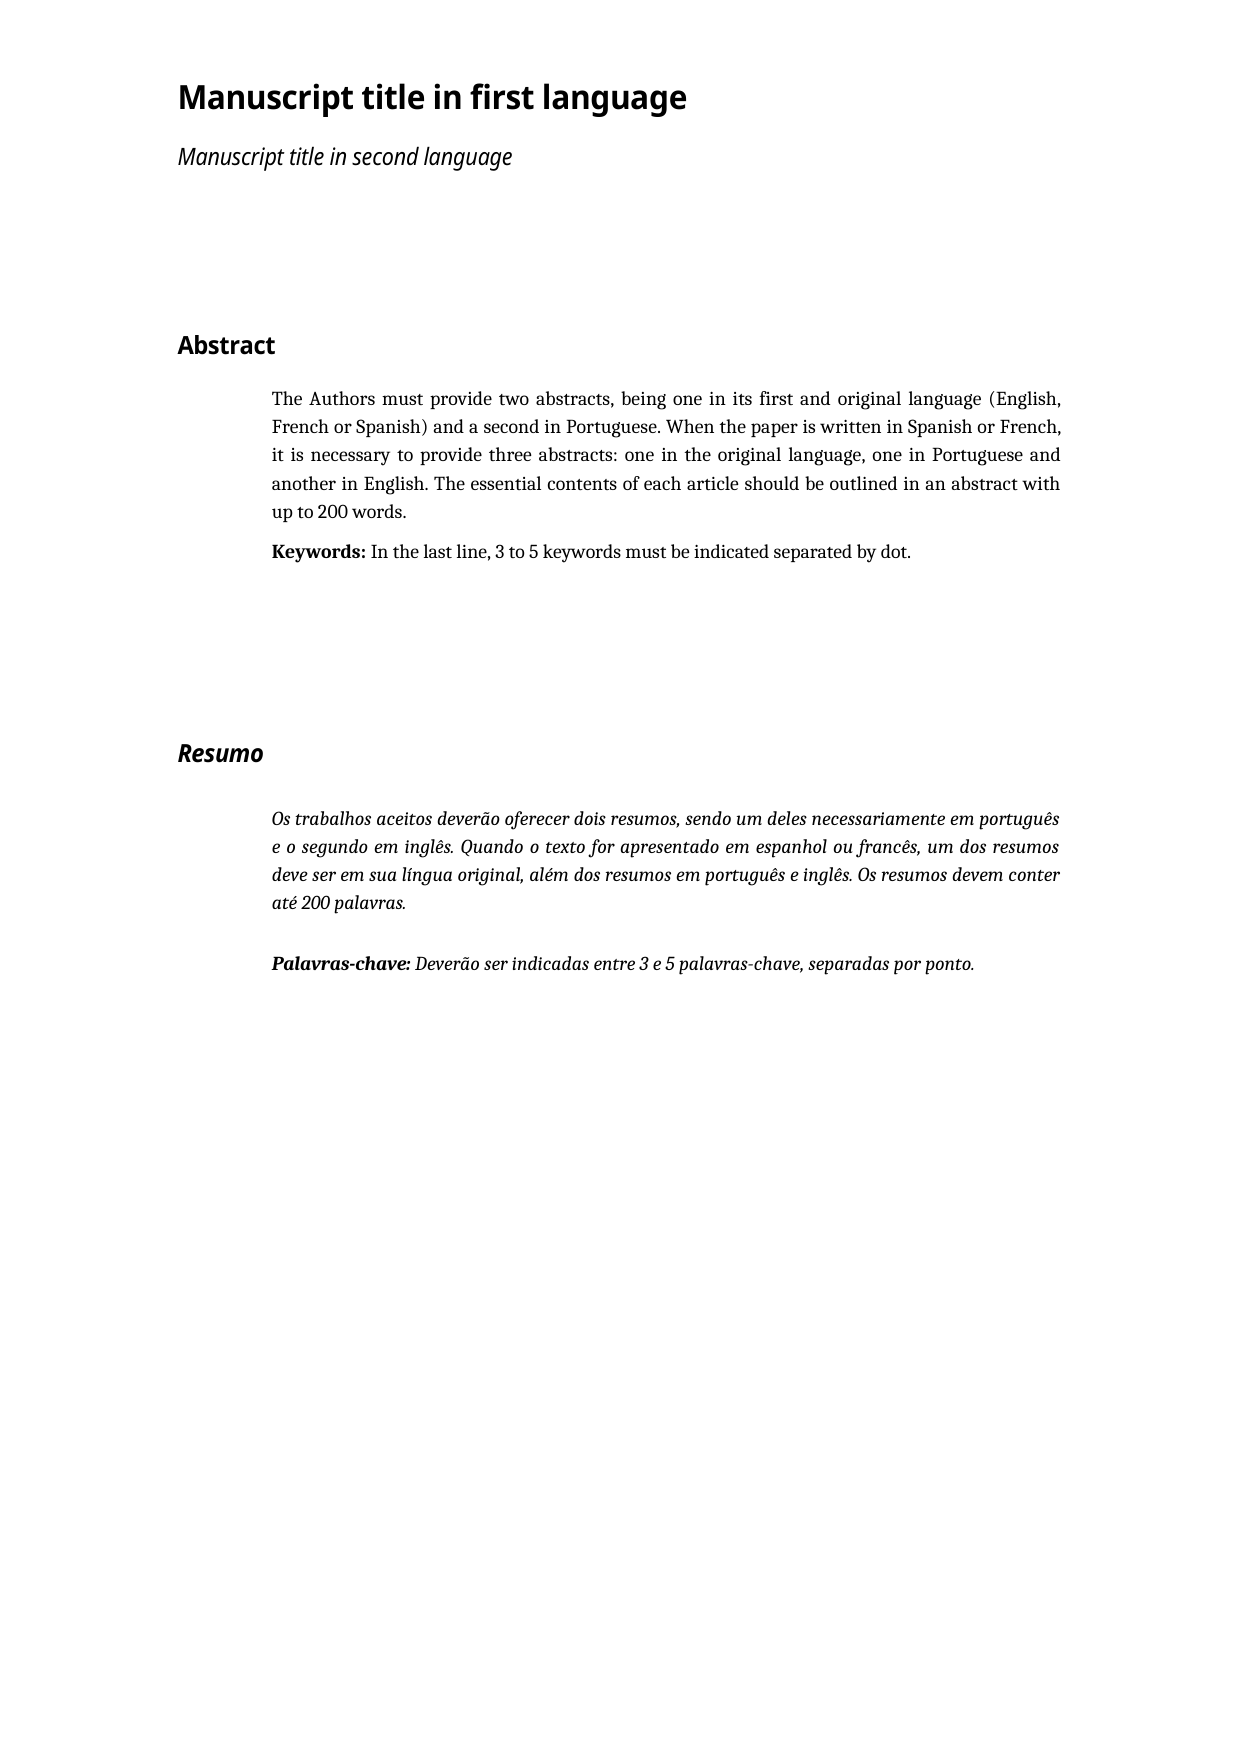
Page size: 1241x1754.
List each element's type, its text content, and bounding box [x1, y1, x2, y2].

text The Authors must provide two abstracts, being one in its first and original language (English, French or Spanish) and a second in Portuguese. When the paper is written in Spanish or French, it is necessary to provide three abstracts: one in the original language, one in Portuguese and another in English. The essential contents of each article should be outlined in an abstract with up to 200 words. [272, 382, 1063, 523]
title Manuscript title in second language [177, 140, 1004, 173]
text Palavras-chave: Deverão ser indicadas entre 3 e 5 palavras-chave, separadas por ponto. [272, 947, 1063, 975]
title Abstract [177, 328, 1063, 362]
title Resumo [177, 735, 1063, 769]
title Manuscript title in first language [177, 74, 768, 119]
text Keywords: In the last line, 3 to 5 keywords must be indicated separated by dot. [272, 535, 1063, 563]
text Os trabalhos aceitos deverão oferecer dois resumos, sendo um deles necessariamente em português e o segundo em inglês. Quando o texto for apresentado em espanhol ou francês, um dos resumos deve ser em sua língua original, além dos resumos em português e inglês. Os resumos devem conter até 200 palavras. [272, 802, 1063, 914]
